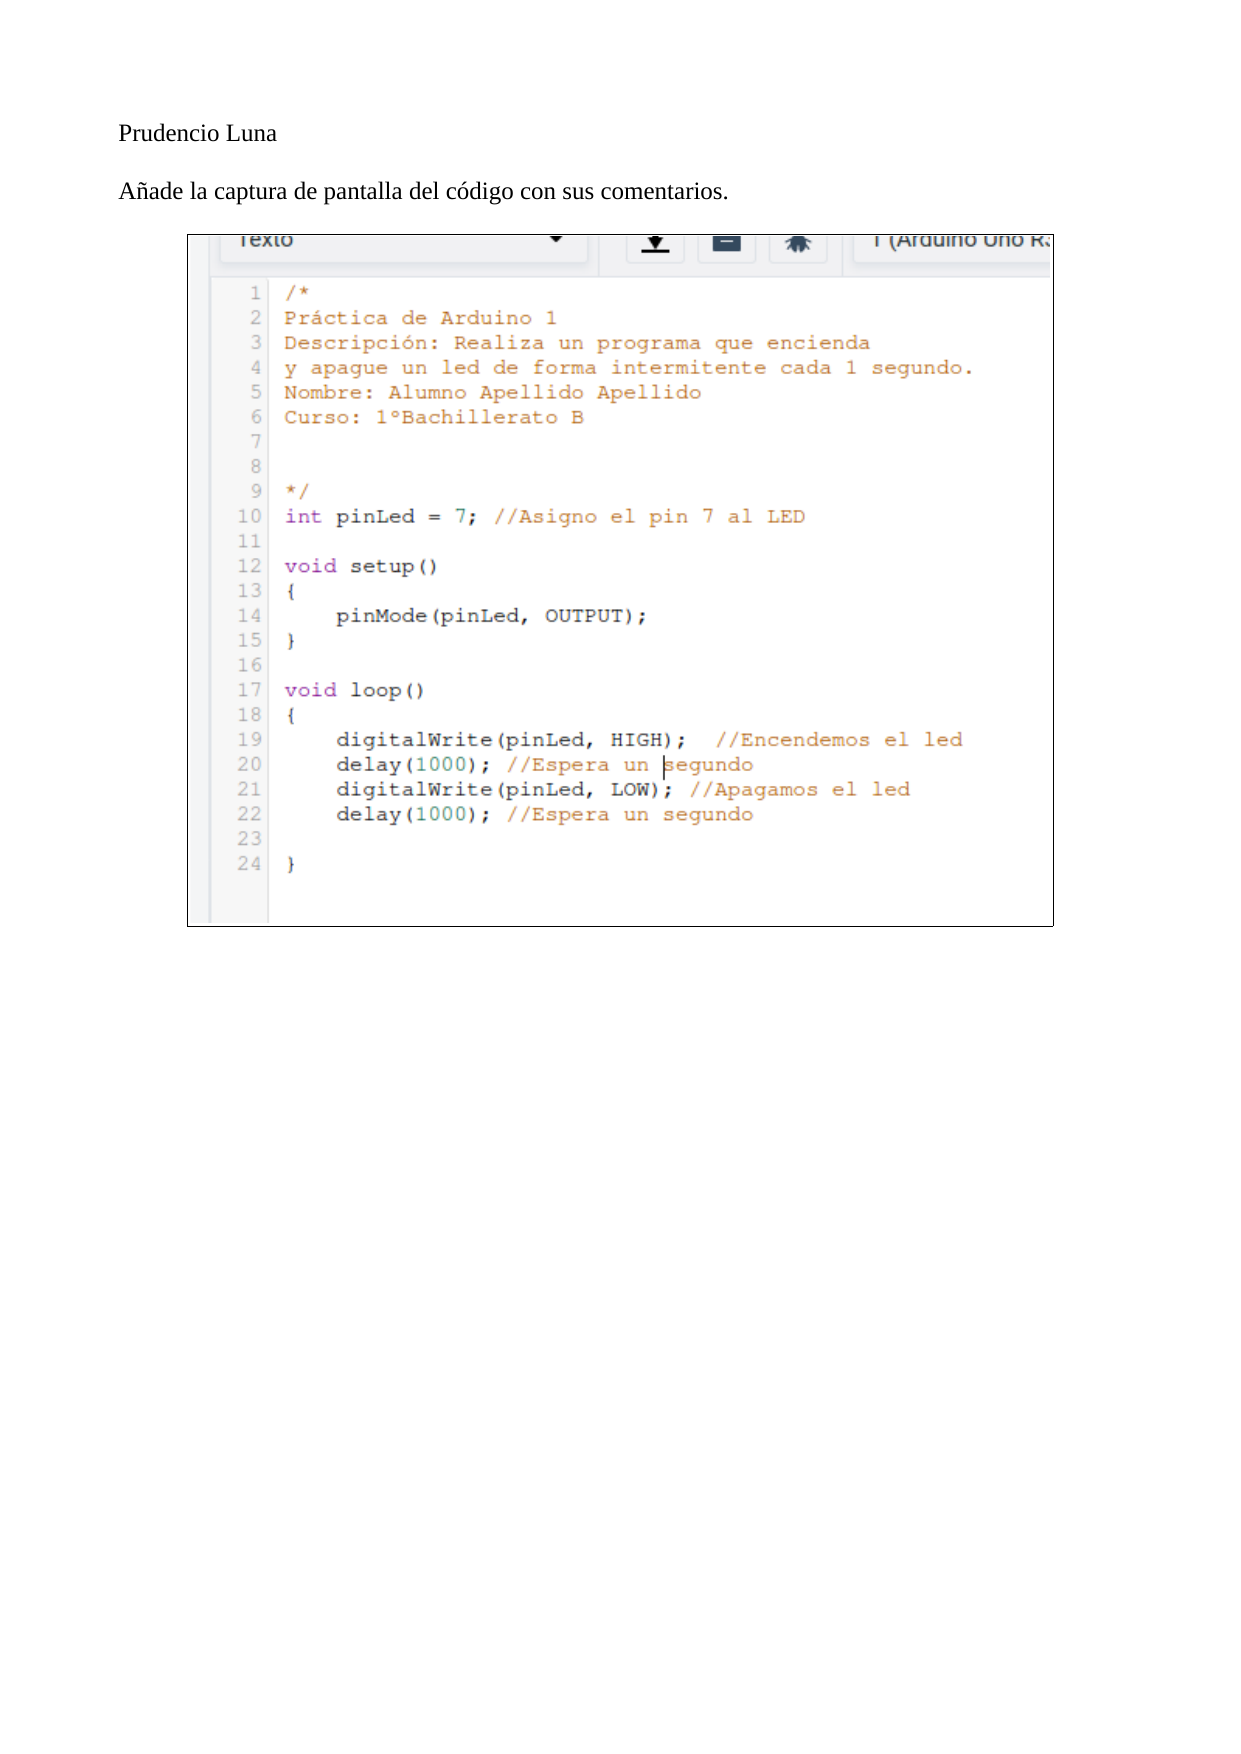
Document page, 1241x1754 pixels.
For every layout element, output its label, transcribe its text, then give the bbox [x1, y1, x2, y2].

list Añade la captura de pantalla del código con sus comentarios. [118, 176, 1122, 205]
picture [190, 236, 1050, 923]
